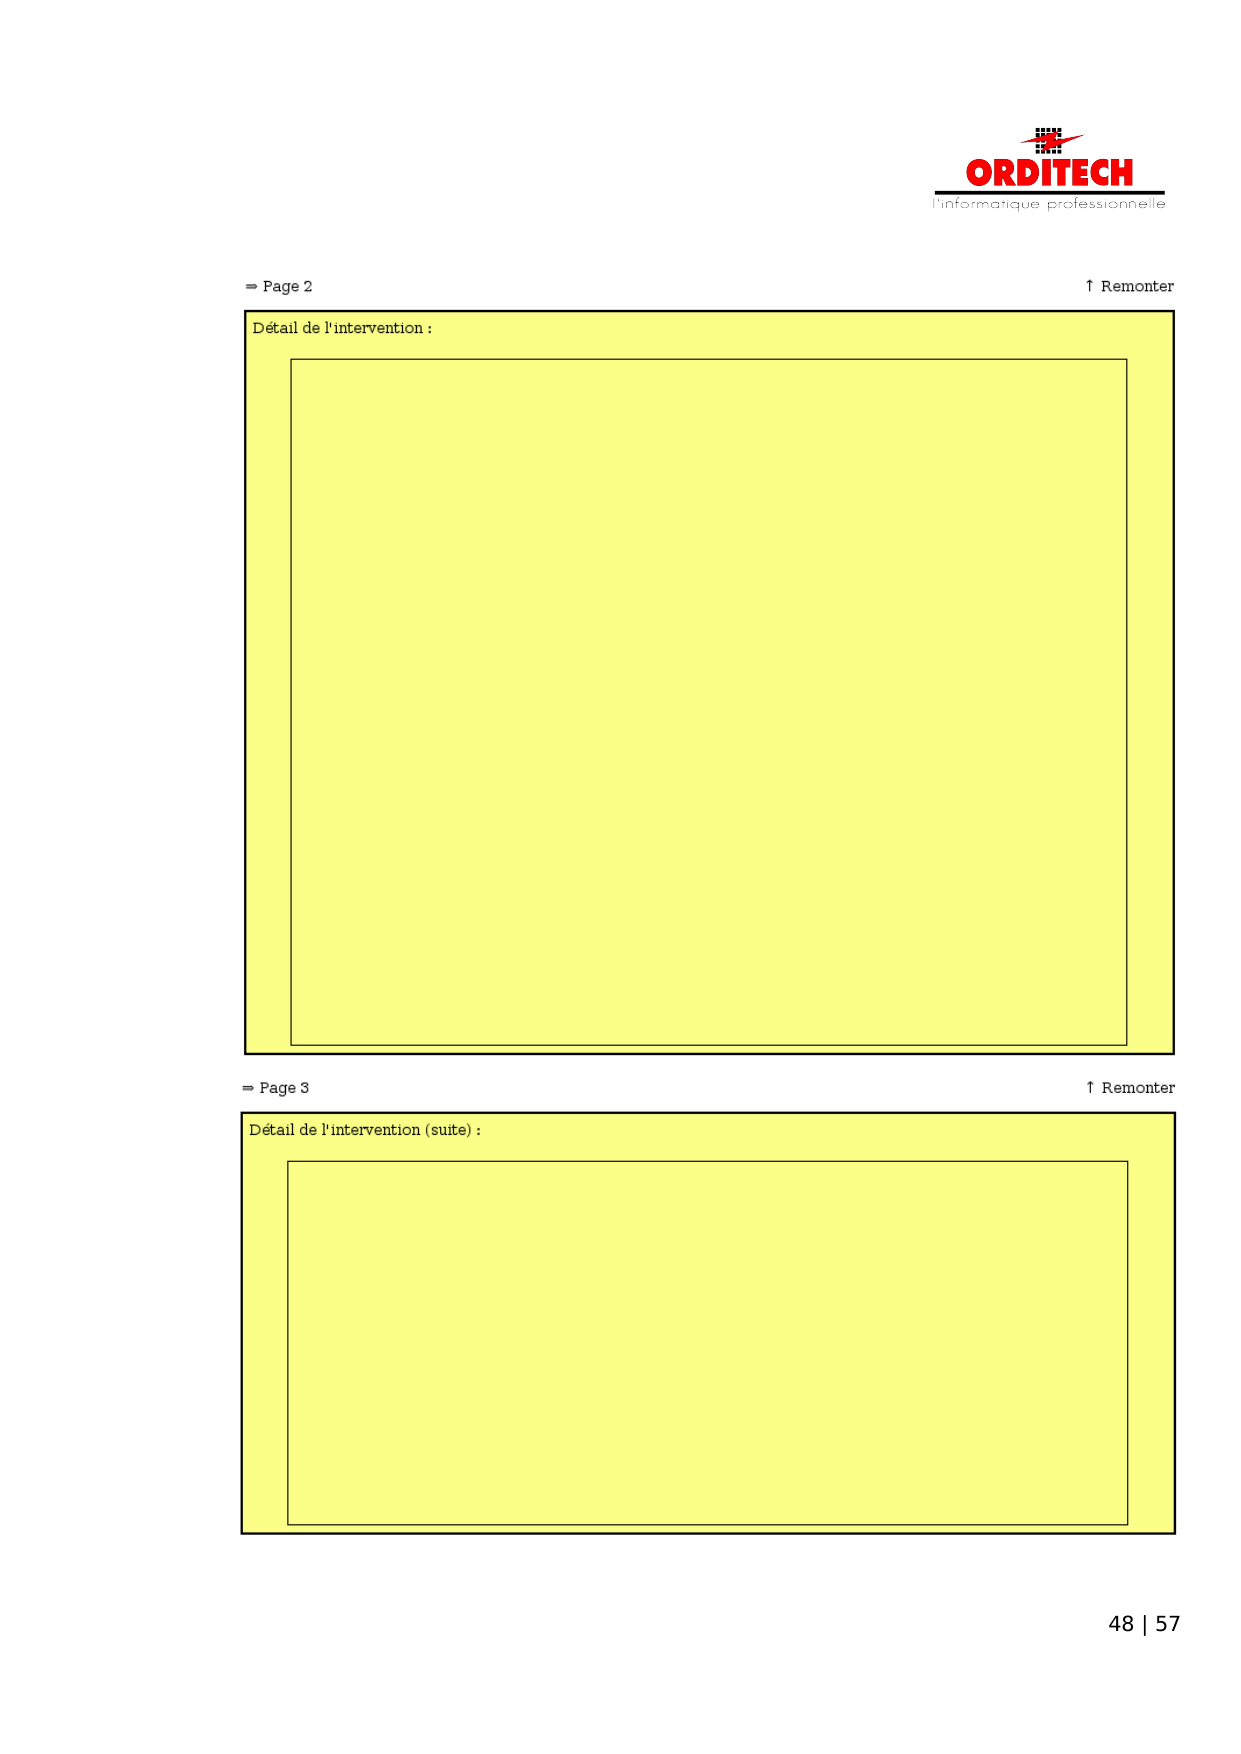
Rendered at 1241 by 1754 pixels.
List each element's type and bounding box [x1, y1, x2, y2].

picture [920, 118, 1182, 221]
picture [236, 1072, 1182, 1543]
picture [236, 274, 1182, 1061]
